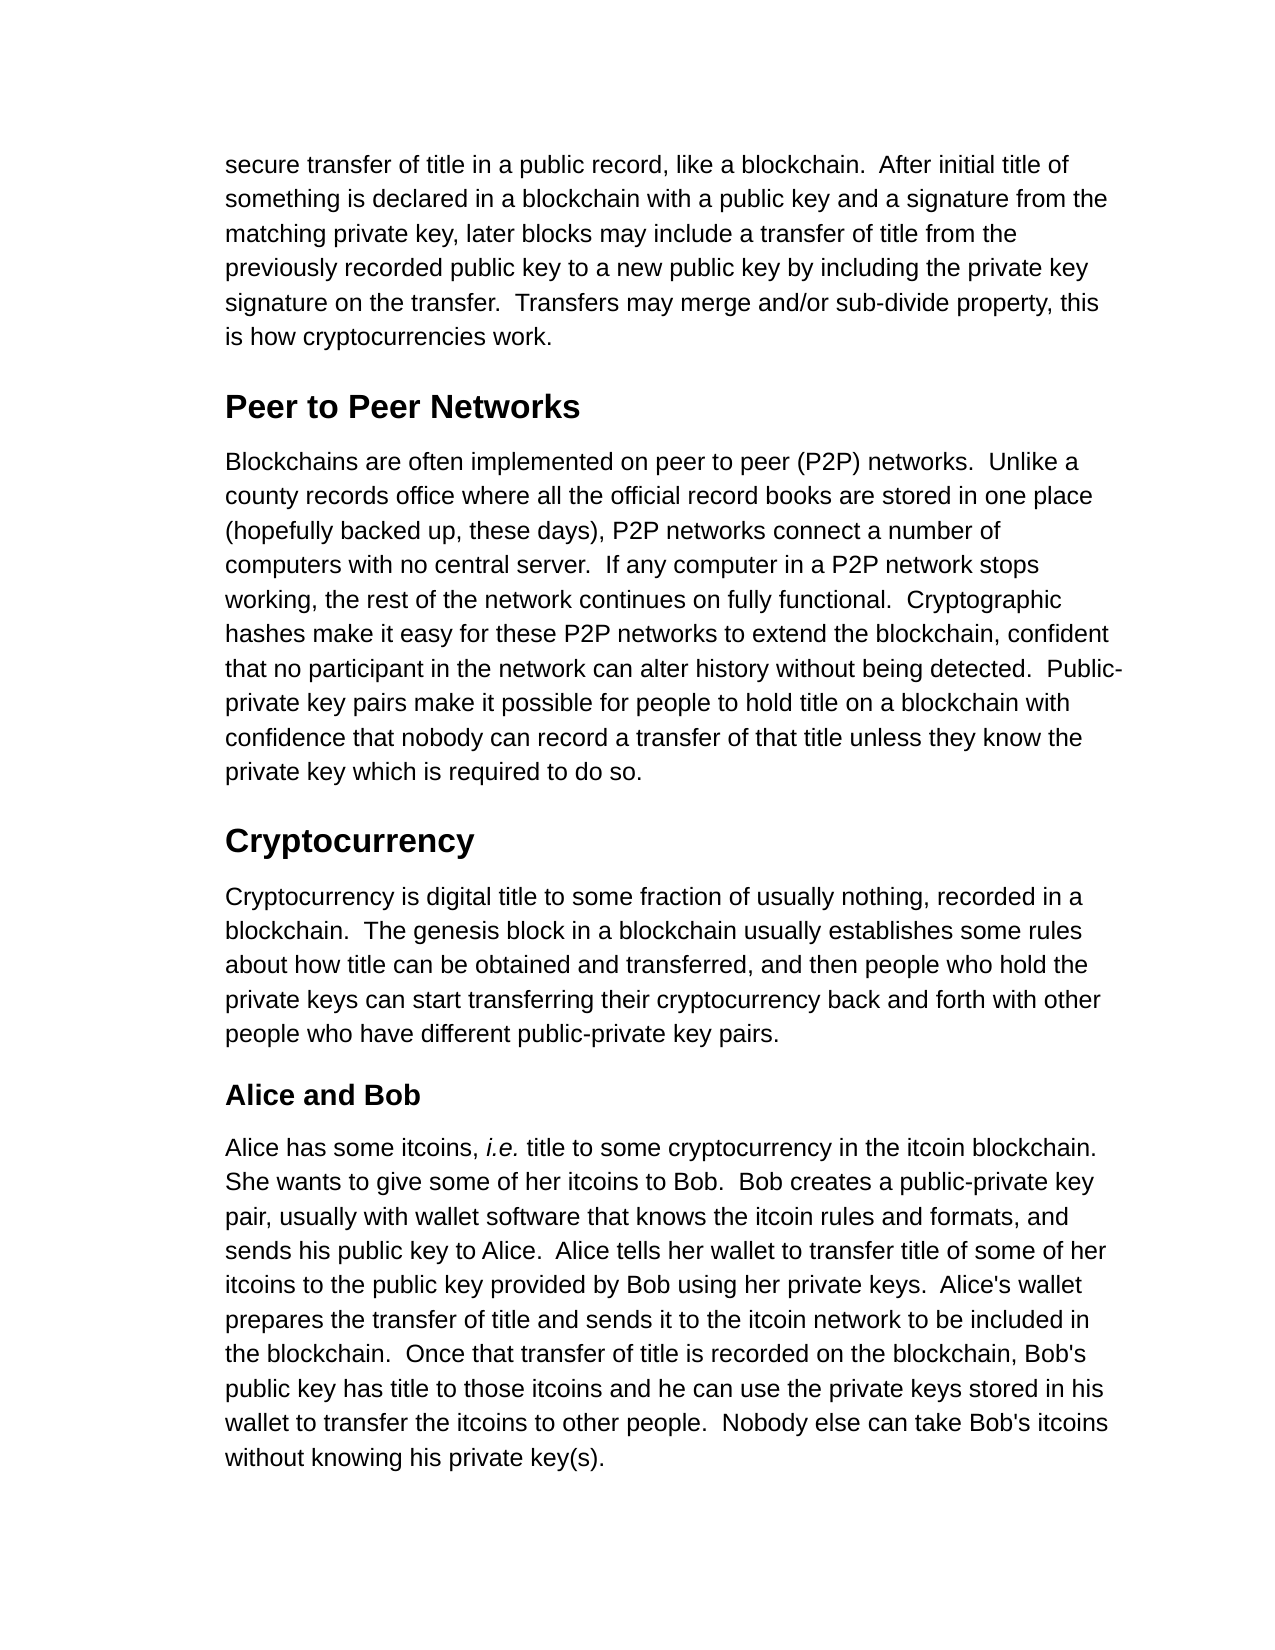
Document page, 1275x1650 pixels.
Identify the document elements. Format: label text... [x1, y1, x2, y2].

text Cryptocurrency is digital title to some fraction of usually nothing, recorded in a blockchain. The genesis block in a blockchain usually establishes some rules about how title can be obtained and transferred, and then people who hold the private keys can start transferring their cryptocurrency back and forth with other people who have different public-private key pairs. [225, 881, 1125, 1048]
text Alice has some itcoins, i.e. title to some cryptocurrency in the itcoin blockchain. She wants to give some of her itcoins to Bob. Bob creates a public-private key pair, usually with wallet software that knows the itcoin rules and formats, and sends his public key to Alice. Alice tells her wallet to transfer title of some of her itcoins to the public key provided by Bob using her private keys. Alice's wallet prepares the transfer of title and sends it to the itcoin network to be included in the blockchain. Once that transfer of title is recorded on the blockchain, Bob's public key has title to those itcoins and he can use the private keys stored in his wallet to transfer the itcoins to other people. Nobody else can take Bob's itcoins without knowing his private key(s). [225, 1133, 1125, 1472]
subtitle Alice and Bob [225, 1077, 1125, 1111]
text Blockchains are often implemented on peer to peer (P2P) networks. Unlike a county records office where all the official record books are stored in one place (hopefully backed up, these days), P2P networks connect a number of computers with no central server. If any computer in a P2P network stops working, the rest of the network continues on fully functional. Cryptographic hashes make it easy for these P2P networks to extend the blockchain, confident that no participant in the network can alter history without being detected. Public-private key pairs make it possible for people to hold title on a blockchain with confidence that nobody can record a transfer of that title unless they know the private key which is required to do so. [225, 447, 1125, 786]
text secure transfer of title in a public record, like a blockchain. After initial title of something is declared in a blockchain with a public key and a signature from the matching private key, later blocks may include a transfer of title from the previously recorded public key to a new public key by including the private key signature on the transfer. Transfers may merge and/or sub-divide property, this is how cryptocurrencies work. [225, 150, 1125, 351]
subtitle Cryptocurrency [225, 821, 1125, 860]
subtitle Peer to Peer Networks [225, 387, 1125, 425]
